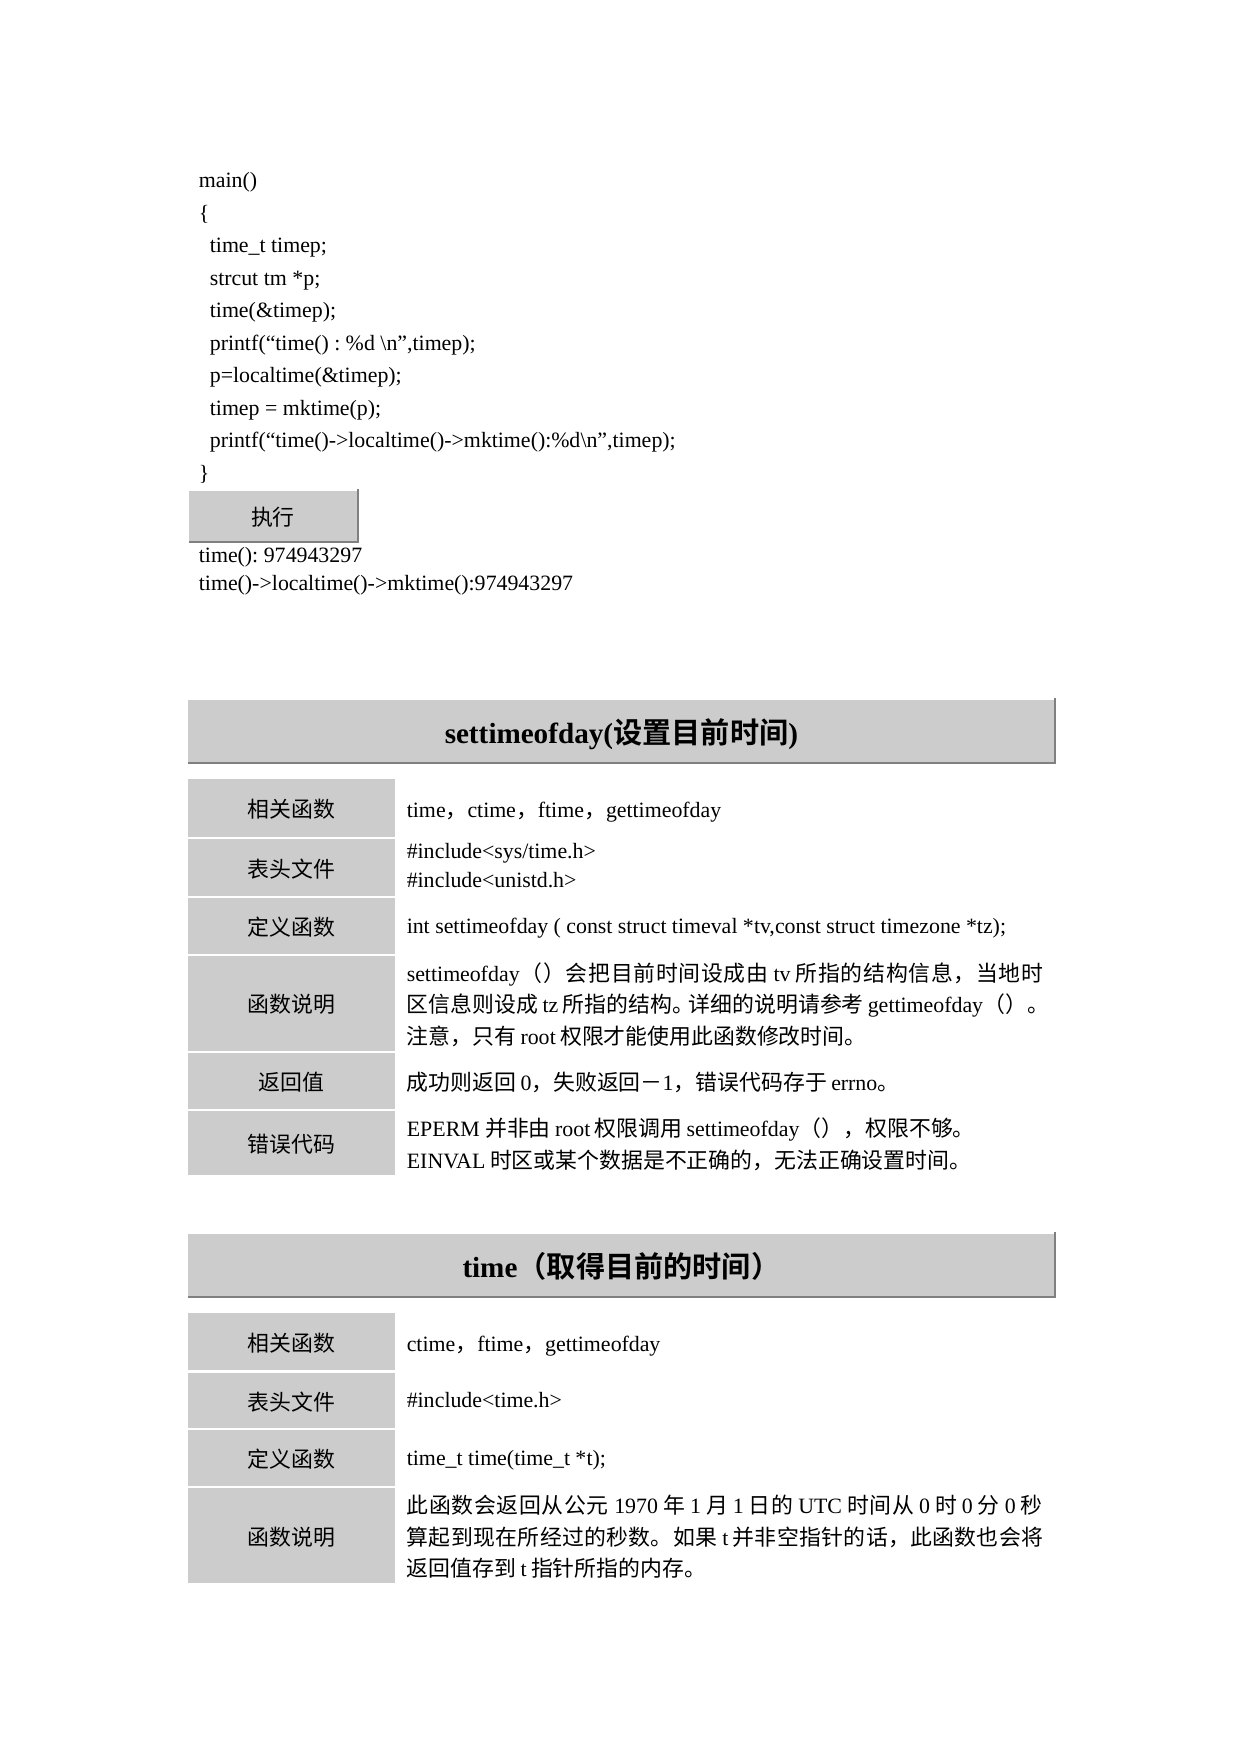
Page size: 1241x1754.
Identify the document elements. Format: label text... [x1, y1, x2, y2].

table_header settimeofday(设置目前时间) [188, 700, 1054, 762]
table_cell [188, 1298, 1055, 1313]
table_cell 返回值 [188, 1053, 395, 1109]
table_cell 成功则返回0，失败返回－1，错误代码存于errno。 [395, 1051, 1055, 1109]
table_cell [188, 1175, 1055, 1199]
table_header time（取得目前的时间） [188, 1234, 1054, 1296]
table_cell 相关函数 [188, 779, 395, 837]
table_cell settimeofday（）会把目前时间设成由tv所指的结构信息，当地时区信息则设成tz所指的结构。详细的说明请参考gettimeofday（）。注意，只有root权限才能使用此函数修改时间。 [395, 954, 1055, 1051]
table_cell 表头文件 [188, 1373, 395, 1428]
table_cell 表头文件 [188, 839, 395, 896]
table_cell #include<time.h> [395, 1370, 1055, 1428]
table_cell 相关函数 [188, 1313, 395, 1370]
table_cell 定义函数 [188, 1430, 395, 1486]
table_cell [359, 489, 1055, 541]
table_cell time，ctime，ftime，gettimeofday [395, 779, 1055, 837]
table_cell EPERM 并非由root权限调用settimeofday（），权限不够。 EINVAL 时区或某个数据是不正确的，无法正确设置时间。 [395, 1109, 1055, 1175]
table_cell 函数说明 [188, 1488, 395, 1583]
table_cell ctime，ftime，gettimeofday [395, 1313, 1055, 1370]
table_cell 此函数会返回从公元1970年1月1日的UTC时间从0时0分0秒算起到现在所经过的秒数。如果t并非空指针的话，此函数也会将返回值存到t指针所指的内存。 [395, 1486, 1055, 1583]
table_cell int settimeofday ( const struct timeval *tv,const struct timezone *tz); [395, 896, 1055, 954]
table_cell time_t time(time_t *t); [395, 1428, 1055, 1486]
table_cell 定义函数 [188, 898, 395, 954]
table_cell [188, 764, 1055, 779]
table_cell 函数说明 [188, 956, 395, 1051]
table_cell time(): 974943297 time()->localtime()->mktime():974943297 [188, 541, 1055, 633]
table_cell 错误代码 [188, 1111, 395, 1175]
table_cell #include<sys/time.h> #include<unistd.h> [395, 837, 1055, 896]
table_cell main() { time_t timep; strcut tm *p; time(&timep); printf(“time() : %d \n”,timep); p=localtime(&timep); timep = mktime(p); printf(“time()->localtime()->mktime():%d\n”,timep); } [188, 162, 1055, 489]
table_cell 执行 [189, 491, 357, 541]
